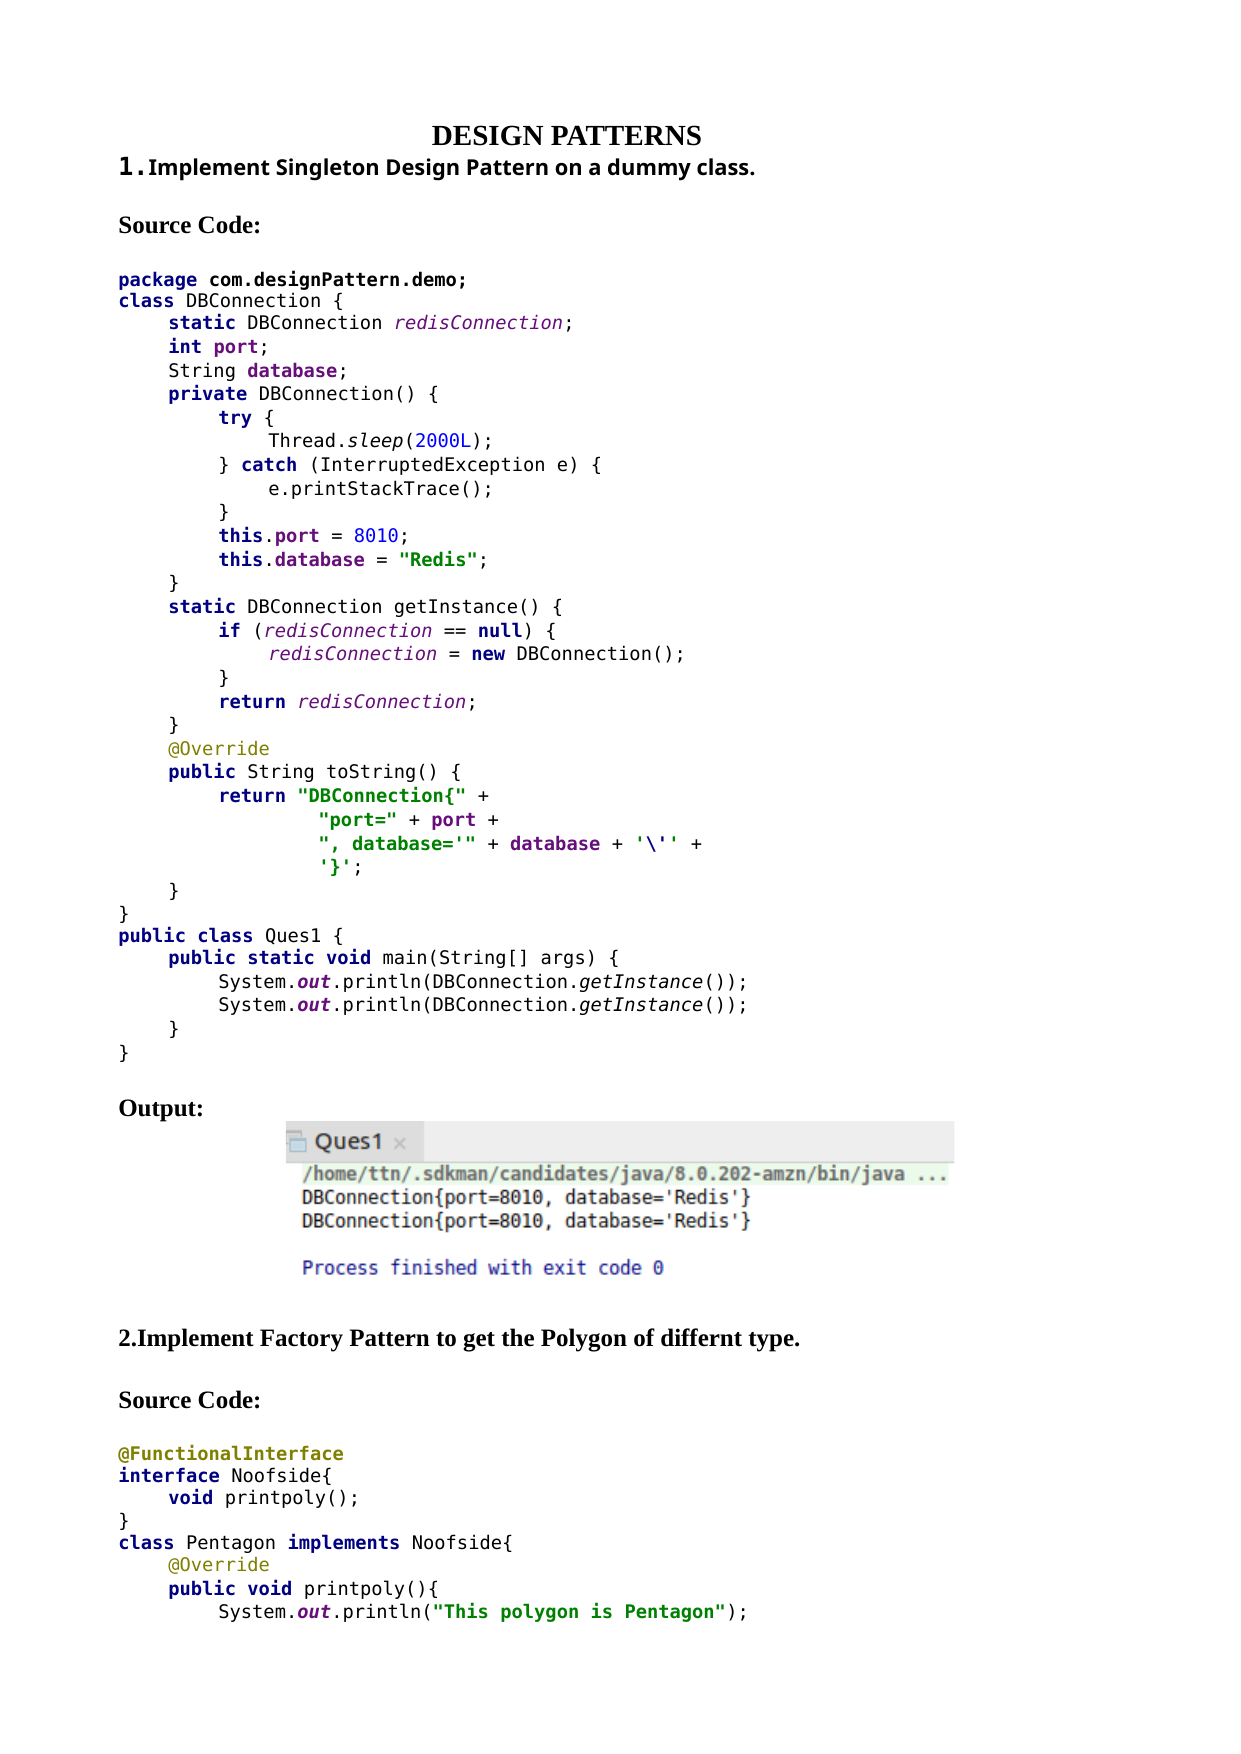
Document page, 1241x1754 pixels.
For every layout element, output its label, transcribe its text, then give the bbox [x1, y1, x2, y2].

text Source Code: [118, 211, 1122, 239]
text } [118, 501, 1122, 525]
text Output: [118, 1093, 1122, 1122]
text ", database='" + database + '\'' + [118, 832, 1122, 856]
text } [118, 1042, 1122, 1064]
text String database; [118, 359, 1122, 383]
picture [285, 1121, 955, 1322]
text public void printpoly(){ [118, 1578, 1122, 1601]
text interface Noofside{ [118, 1465, 1122, 1487]
text "port=" + port + [118, 809, 1122, 832]
text if (redisConnection == null) { [118, 620, 1122, 643]
text Thread.sleep(2000L); [118, 431, 1122, 454]
text return "DBConnection{" + [118, 785, 1122, 809]
text } [118, 714, 1122, 738]
text static DBConnection getInstance() { [118, 596, 1122, 620]
text } [118, 667, 1122, 691]
text } [118, 1018, 1122, 1042]
text } [118, 880, 1122, 903]
text try { [118, 407, 1122, 431]
text package com.designPattern.demo; [118, 268, 1122, 290]
text void printpoly(); [118, 1487, 1122, 1510]
text @FunctionalInterface [118, 1443, 1122, 1465]
text @Override [118, 738, 1122, 762]
text 1.Implement Singleton Design Pattern on a dummy class. [118, 152, 1122, 181]
text System.out.println(DBConnection.getInstance()); [118, 971, 1122, 994]
text static DBConnection redisConnection; [118, 312, 1122, 336]
text private DBConnection() { [118, 383, 1122, 407]
text this.port = 8010; [118, 525, 1122, 549]
text System.out.println(DBConnection.getInstance()); [118, 994, 1122, 1018]
text class Pentagon implements Noofside{ [118, 1532, 1122, 1554]
text 2.Implement Factory Pattern to get the Polygon of differnt type. [118, 1323, 1122, 1352]
text } [118, 903, 1122, 925]
text return redisConnection; [118, 691, 1122, 714]
text @Override [118, 1554, 1122, 1578]
text public String toString() { [118, 762, 1122, 785]
text } [118, 1510, 1122, 1532]
text int port; [118, 336, 1122, 359]
text public class Ques1 { [118, 925, 1122, 947]
text public static void main(String[] args) { [118, 947, 1122, 971]
text DESIGN PATTERNS [118, 118, 1122, 152]
text System.out.println("This polygon is Pentagon"); [118, 1601, 1122, 1625]
text e.printStackTrace(); [118, 478, 1122, 501]
text } [118, 572, 1122, 596]
text redisConnection = new DBConnection(); [118, 643, 1122, 667]
text this.database = "Redis"; [118, 549, 1122, 572]
text class DBConnection { [118, 290, 1122, 312]
text '}'; [118, 856, 1122, 880]
text Source Code: [118, 1385, 1122, 1414]
text } catch (InterruptedException e) { [118, 454, 1122, 478]
